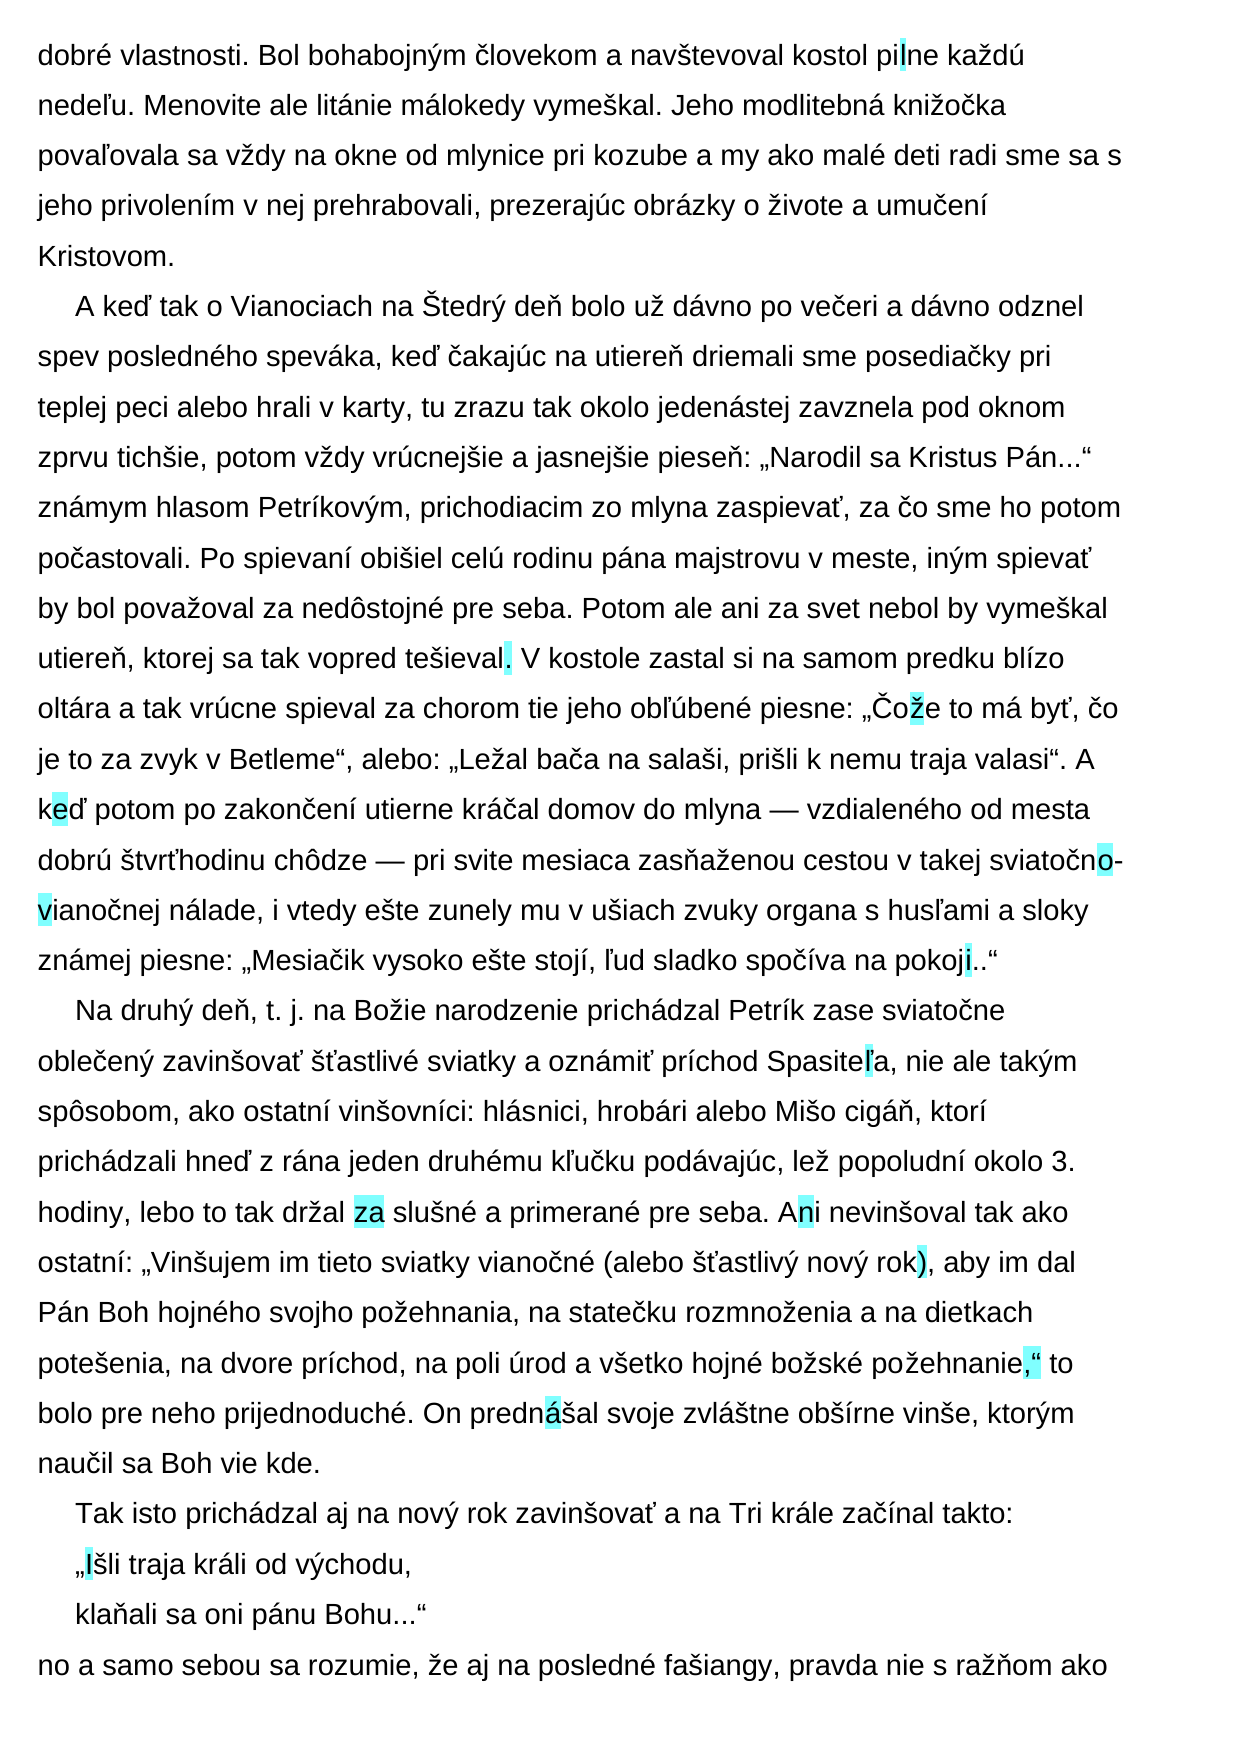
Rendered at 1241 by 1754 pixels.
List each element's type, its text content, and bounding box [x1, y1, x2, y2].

text klaňali sa oni pánu Bohu...“ [37, 1597, 1130, 1631]
text A keď tak o Vianociach na Štedrý deň bolo už dávno po večeri a dávno odznel spev posled­ného speváka, keď čakajúc na utiereň driemali sme posediačky pri teplej peci alebo hrali v karty, tu zrazu tak okolo jedenástej zavznela pod oknom zprvu tichšie, potom vždy vrúcnejšie a jasnejšie pieseň: „Narodil sa Kristus Pán...“ známym hlasom Petríkovým, prichodiacim zo mlyna za­spievať, za čo sme ho potom počastovali. Po spie­vaní obišiel celú rodinu pána majstrovu v meste, iným spievať by bol považoval za nedôstojné pre seba. Potom ale ani za svet nebol by vymeškal utiereň, ktorej sa tak vopred tešieval. V kostole zastal si na samom predku blízo oltára a tak vrúcne spieval za chorom tie jeho obľúbené piesne: „Čože to má byť, čo je to za zvyk v Betleme“, alebo: „Ležal bača na salaši, prišli k nemu traja valasi“. A keď potom po zakončení utierne kráčal domov do mlyna — vzdialeného od mesta dobrú štvrťhodinu chôdze — pri svite mesiaca zasňaženou cestou v takej sviatočno-vianočnej nálade, i vtedy ešte zunely mu v ušiach zvuky organa s husľami a sloky známej piesne: „Mesiačik vysoko ešte stojí, ľud sladko spočíva na pokoji..“ [37, 289, 1130, 977]
text „Išli traja králi od východu, [37, 1547, 1130, 1580]
text no a samo sebou sa rozumie, že aj na posledné fašiangy, pravda nie s ražňom ako [37, 1647, 1130, 1681]
text dobré vlastnosti. Bol bohabojným človekom a navštevoval kostol pilne každú nedeľu. Menovite ale litánie málokedy vymeškal. Jeho modlitebná knižočka povaľovala sa vždy na okne od mlynice pri ko­zube a my ako malé deti radi sme sa s jeho pri­volením v nej prehrabovali, prezerajúc obrázky o živote a umučení Kristovom. [37, 37, 1130, 272]
text Tak isto prichádzal aj na nový rok zavinšovať a na Tri krále začínal takto: [37, 1497, 1130, 1530]
text Na druhý deň, t. j. na Božie narodzenie pri­chádzal Petrík zase sviatočne oblečený zavinšovať šťastlivé sviatky a oznámiť príchod Spasiteľa, nie ale takým spôsobom, ako ostatní vinšovníci: hlás­nici, hrobári alebo Mišo cigáň, ktorí prichádzali hneď z rána jeden druhému kľučku podávajúc, lež popoludní okolo 3. hodiny, lebo to tak držal za slušné a primerané pre seba. Ani nevinšoval tak ako ostatní: „Vinšujem im tieto sviatky via­nočné (alebo šťastlivý nový rok), aby im dal Pán Boh hojného svojho požehnania, na statečku rozmnoženia a na dietkach potešenia, na dvore príchod, na poli úrod a všetko hojné božské po­žehnanie,“ to bolo pre neho prijednoduché. On prednášal svoje zvláštne obšírne vinše, ktorým naučil sa Boh vie kde. [37, 993, 1130, 1480]
